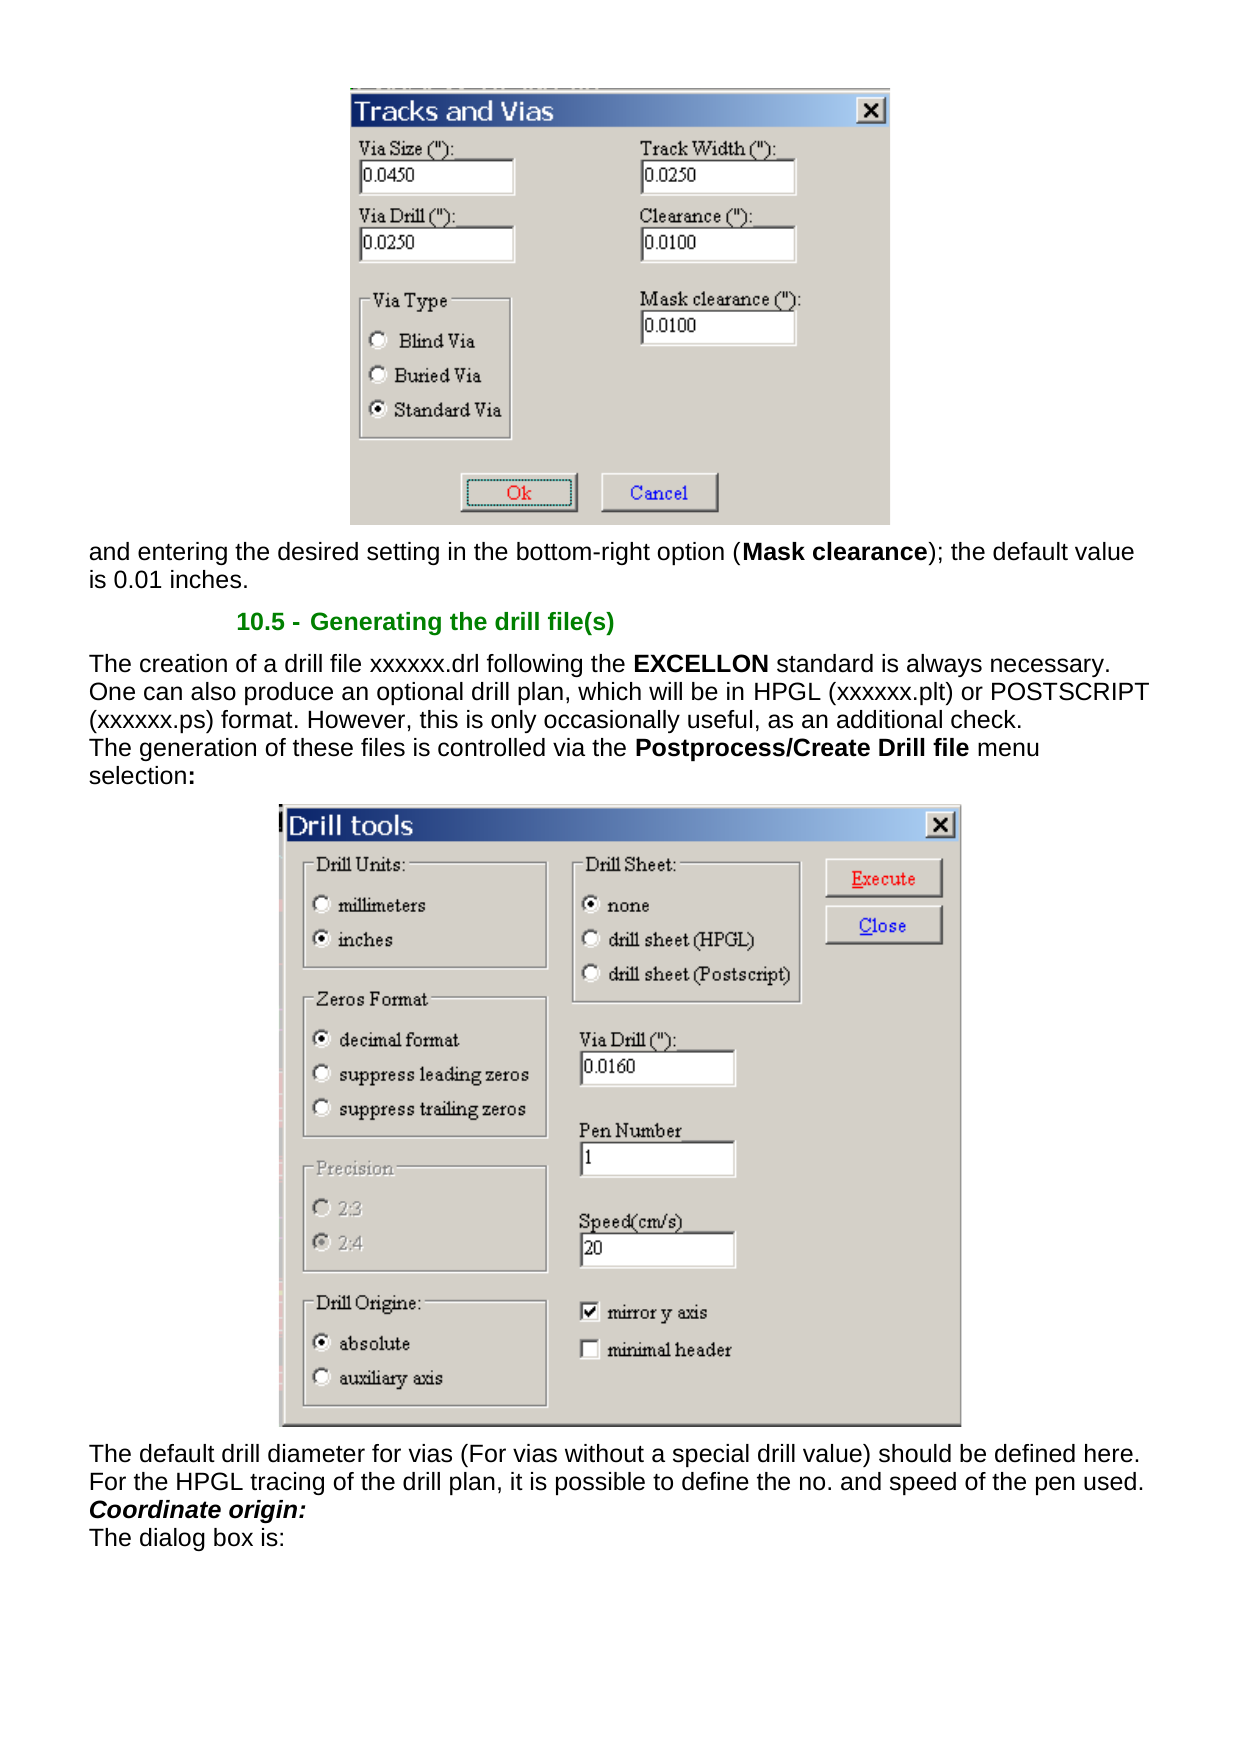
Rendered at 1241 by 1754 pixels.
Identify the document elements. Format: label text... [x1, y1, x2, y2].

subtitle Generating the drill file(s) [162, 608, 1152, 636]
text The creation of a drill file xxxxxx.drl following the EXCELLON standard is always necessary. [88, 650, 1152, 678]
text One can also produce an optional drill plan, which will be in HPGL (xxxxxx.plt) or POSTSCRIPT (xxxxxx.ps) format. However, this is only occasionally useful, as an additional check. [88, 678, 1152, 734]
text The default drill diameter for vias (For vias without a special drill value) should be defined here. For the HPGL tracing of the drill plan, it is possible to define the no. and speed of the pen used. [88, 1440, 1152, 1496]
text Coordinate origin: [88, 1496, 1152, 1524]
text and entering the desired setting in the bottom-right option (Mask clearance); the default value is 0.01 inches. [88, 538, 1152, 594]
picture [350, 88, 891, 525]
text The generation of these files is controlled via the Postprocess/Create Drill file menu selection: [88, 734, 1152, 790]
text The dialog box is: [88, 1524, 1152, 1552]
picture [278, 804, 962, 1427]
